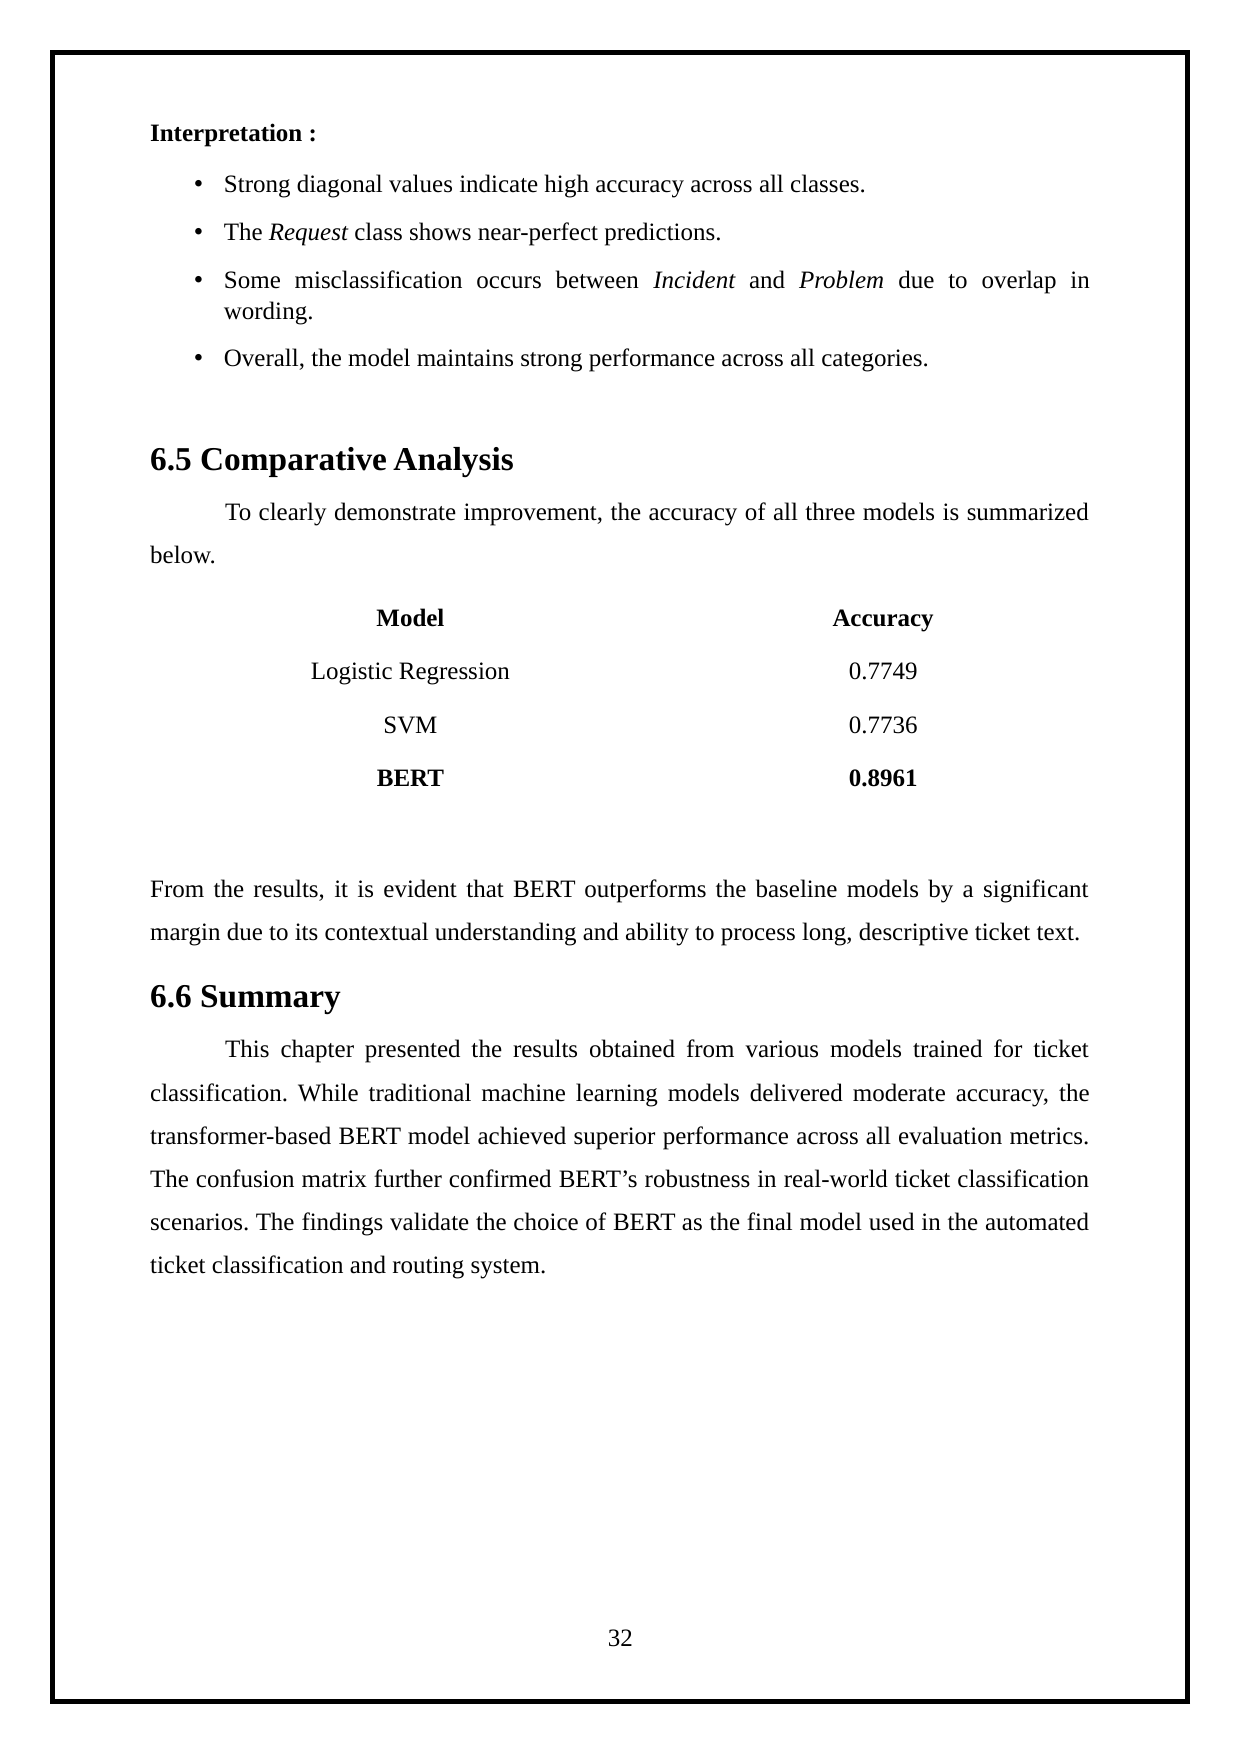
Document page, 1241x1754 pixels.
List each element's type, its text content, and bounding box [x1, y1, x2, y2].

table_cell SVM [150, 707, 670, 760]
list Strong diagonal values indicate high accuracy across all classes. [194, 169, 1090, 198]
table_header Accuracy [670, 600, 1095, 653]
list The Request class shows near-perfect predictions. [194, 217, 1090, 246]
table_cell BERT [150, 760, 670, 814]
table_header Model [150, 600, 670, 653]
table_cell 0.7736 [670, 707, 1095, 760]
table_cell 0.8961 [670, 760, 1095, 814]
text To clearly demonstrate improvement, the accuracy of all three models is summarized below. [150, 497, 1090, 569]
subtitle Interpretation : [150, 118, 1090, 147]
list Some misclassification occurs between Incident and Problem due to overlap in wording. [194, 265, 1090, 324]
text From the results, it is evident that BERT outperforms the baseline models by a significant margin due to its contextual understanding and ability to process long, descriptive ticket text. [150, 874, 1090, 946]
table_cell 0.7749 [670, 653, 1095, 707]
text 6.5 Comparative Analysis [150, 439, 1090, 477]
list Overall, the model maintains strong performance across all categories. [194, 343, 1090, 372]
text This chapter presented the results obtained from various models trained for ticket classification. While traditional machine learning models delivered moderate accuracy, the transformer-based BERT model achieved superior performance across all evaluation metrics. The confusion matrix further confirmed BERT’s robustness in real-world ticket classification scenarios. The findings validate the choice of BERT as the final model used in the automated ticket classification and routing system. [150, 1034, 1090, 1279]
text 6.6 Summary [150, 977, 1090, 1015]
table_cell Logistic Regression [150, 653, 670, 707]
